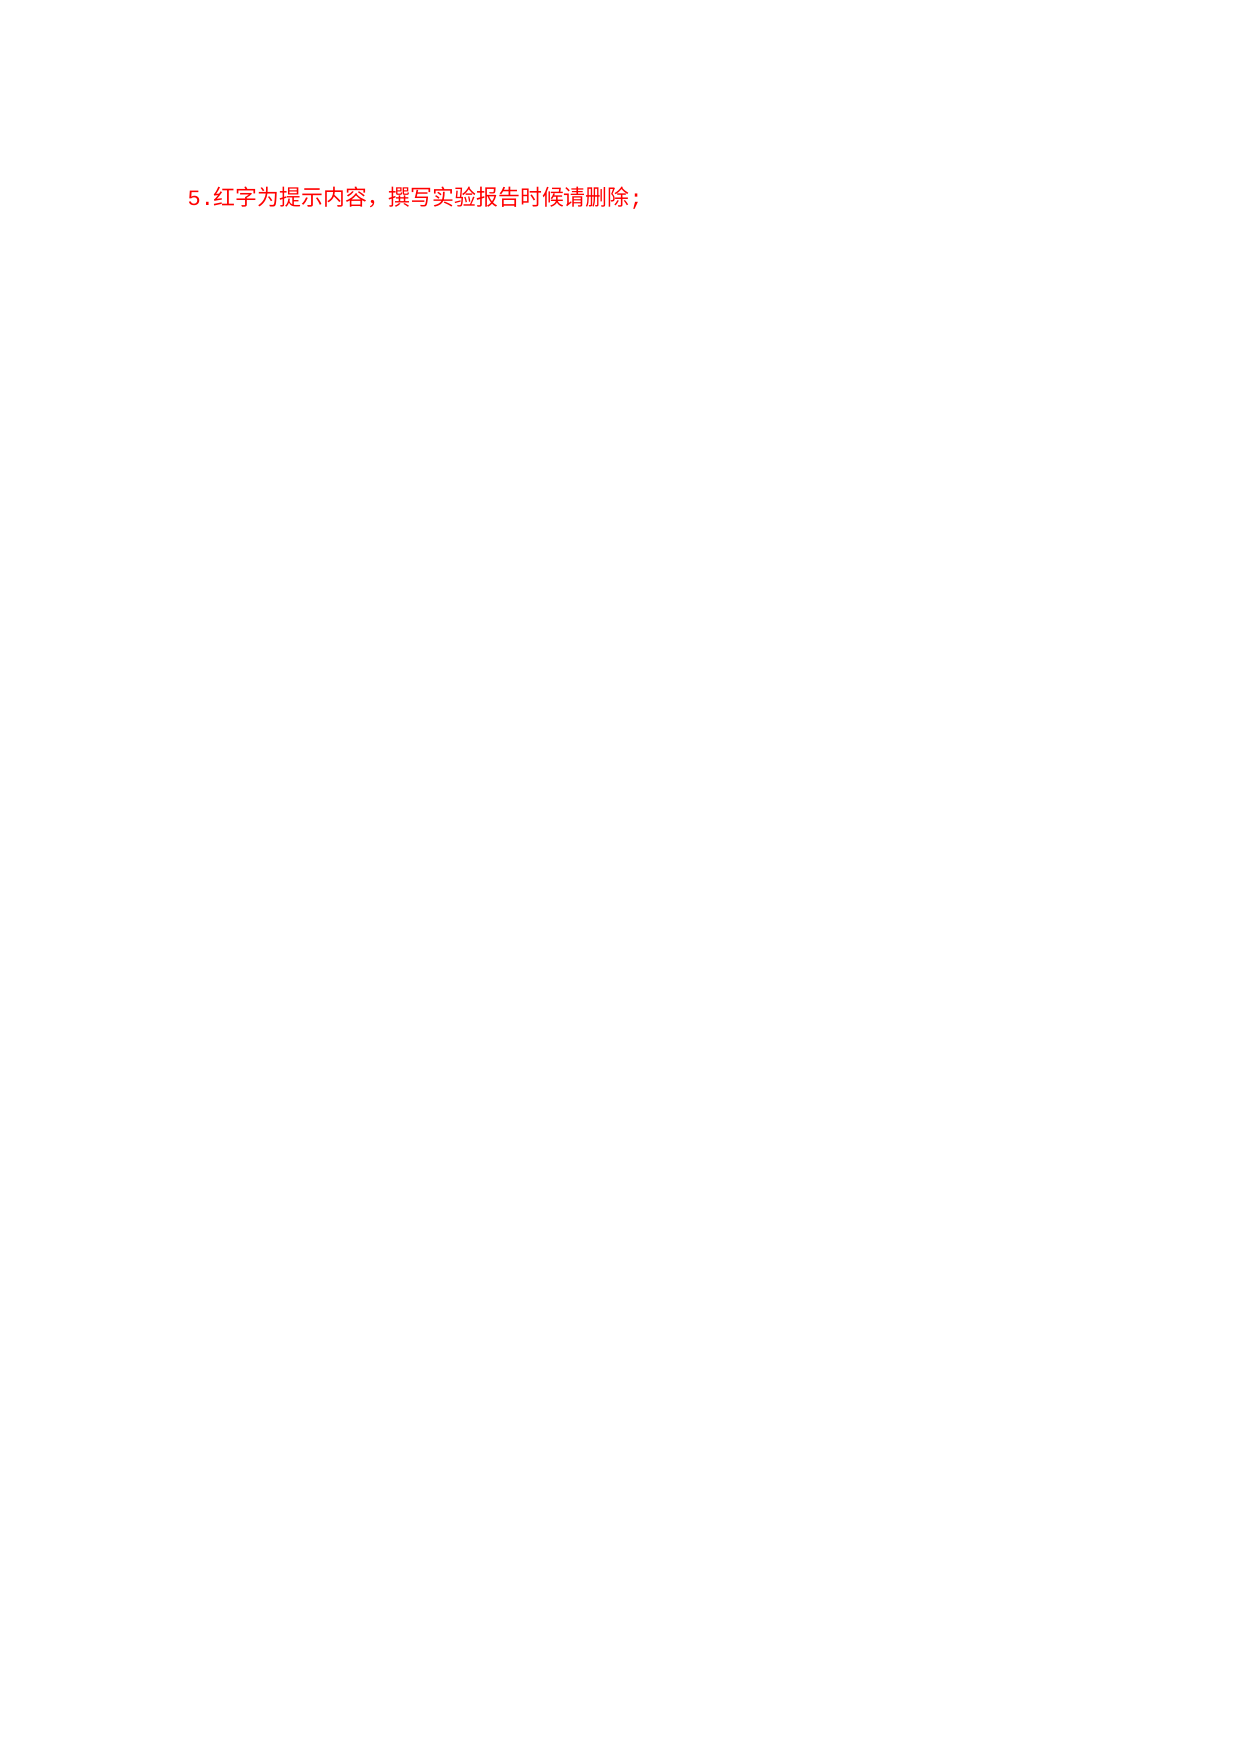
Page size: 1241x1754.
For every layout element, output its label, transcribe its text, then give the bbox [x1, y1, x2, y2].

text 5.红字为提示内容，撰写实验报告时候请删除; [187, 158, 1053, 221]
